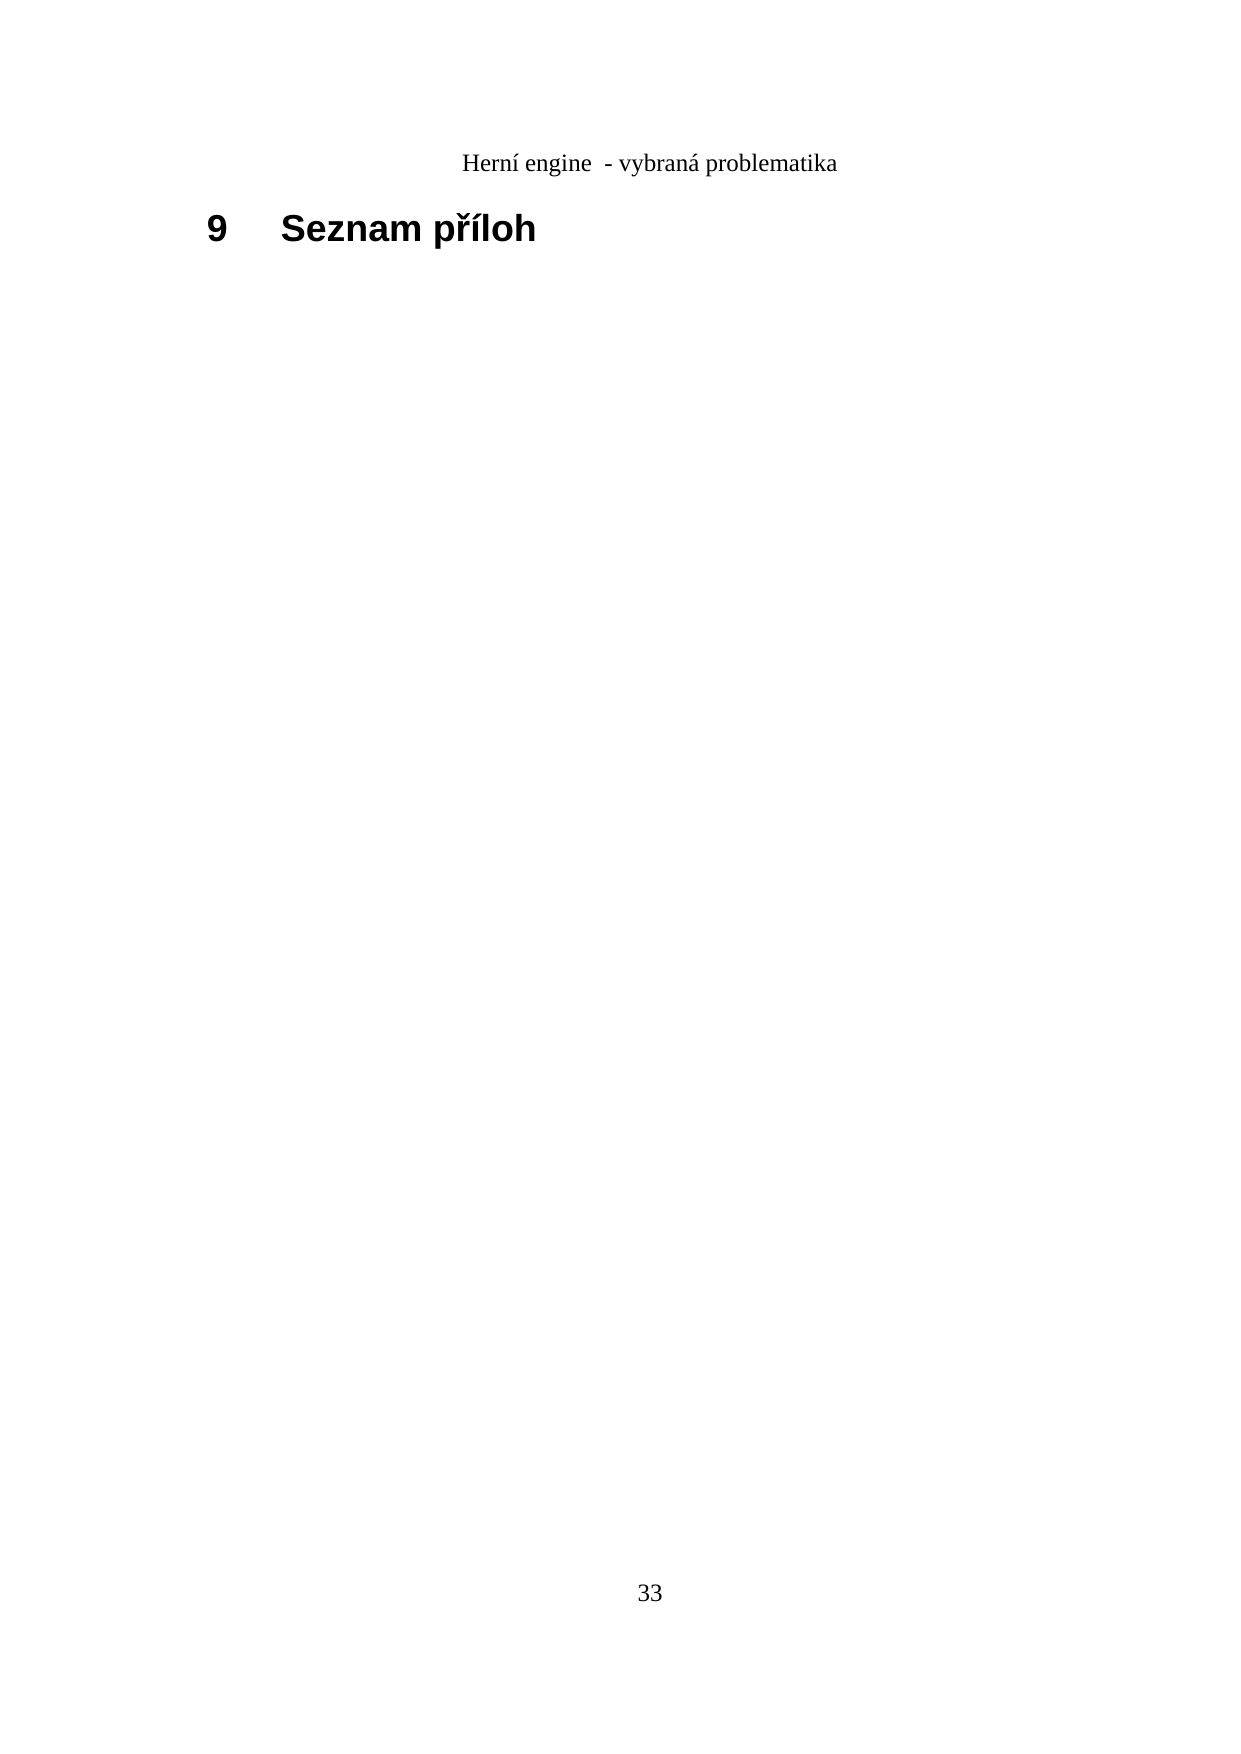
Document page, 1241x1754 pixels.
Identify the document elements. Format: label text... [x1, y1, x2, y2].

subtitle Seznam příloh [207, 207, 1093, 250]
